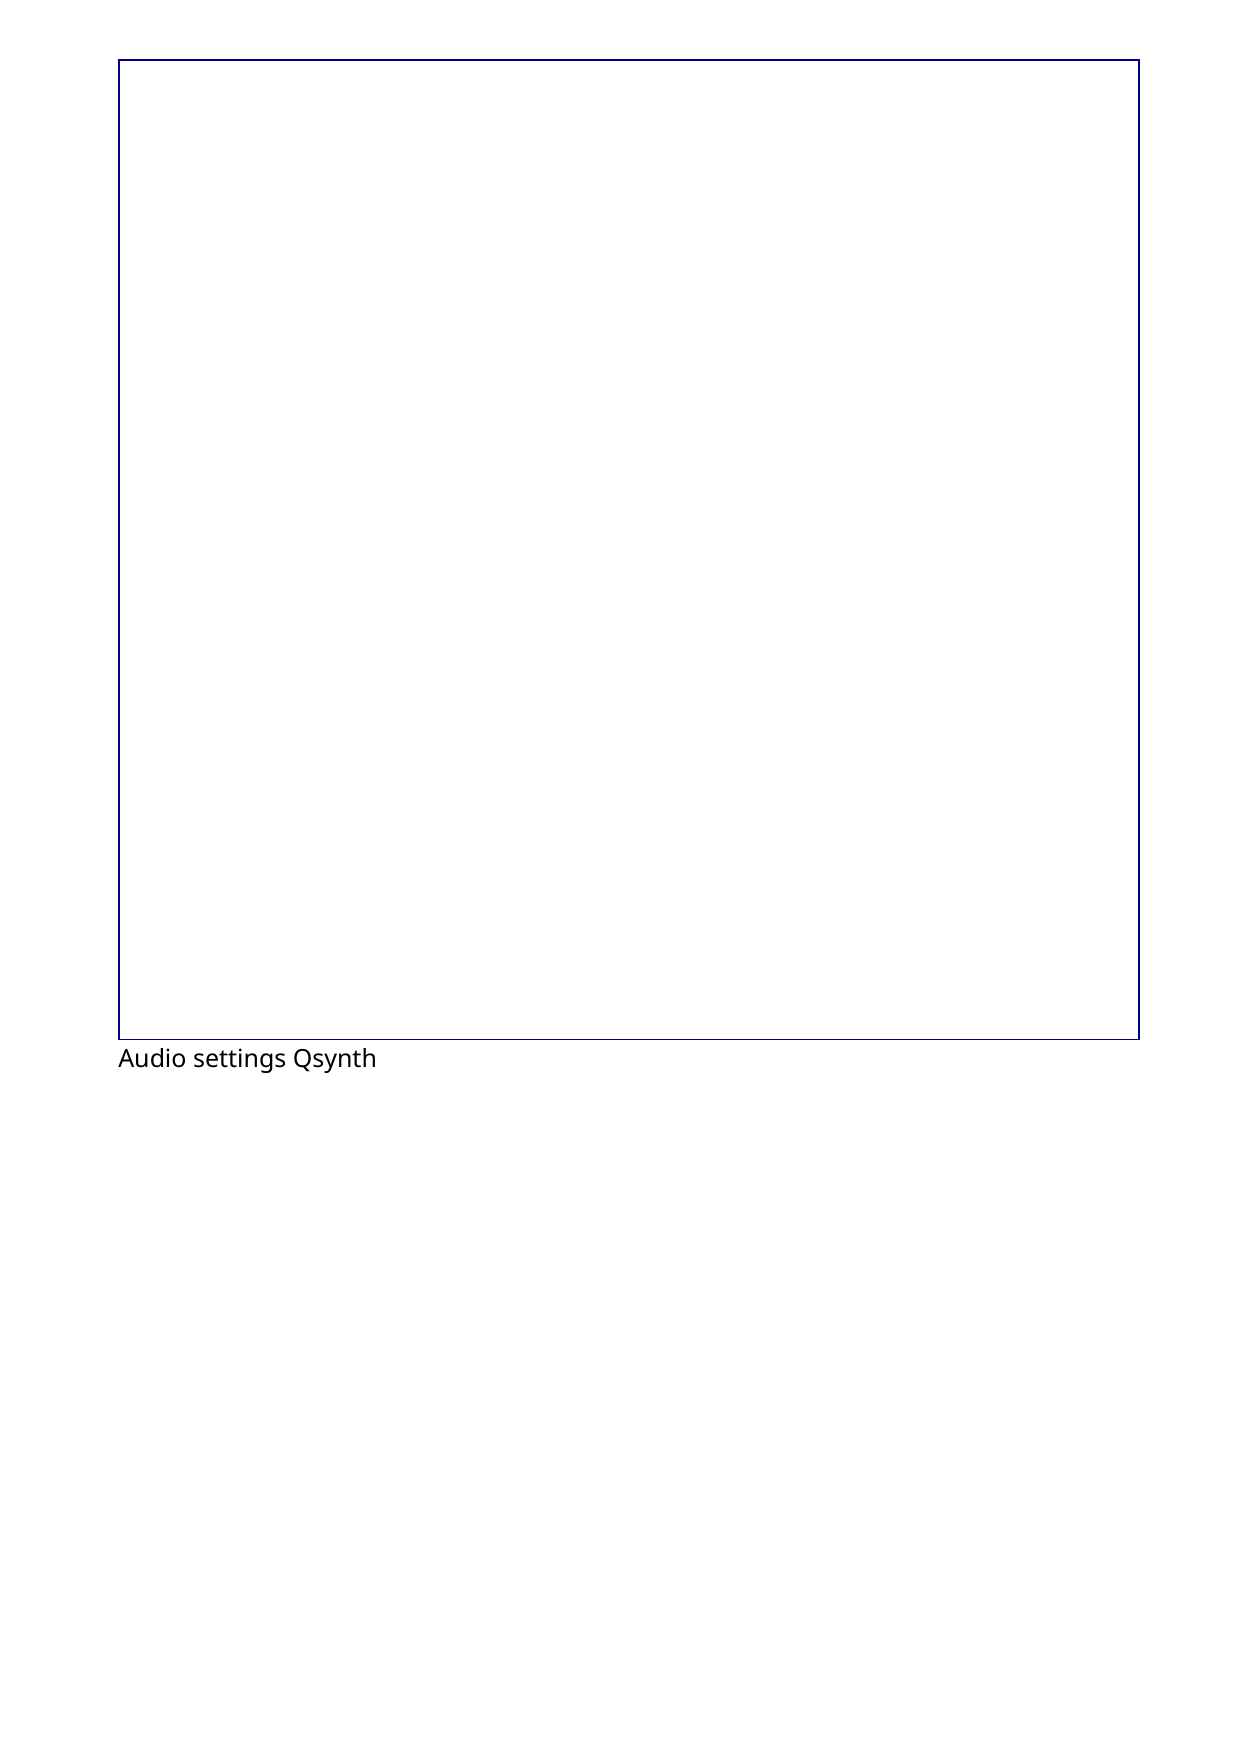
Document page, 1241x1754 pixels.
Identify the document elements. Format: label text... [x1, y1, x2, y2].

text Audio settings Qsynth [118, 59, 1181, 1074]
